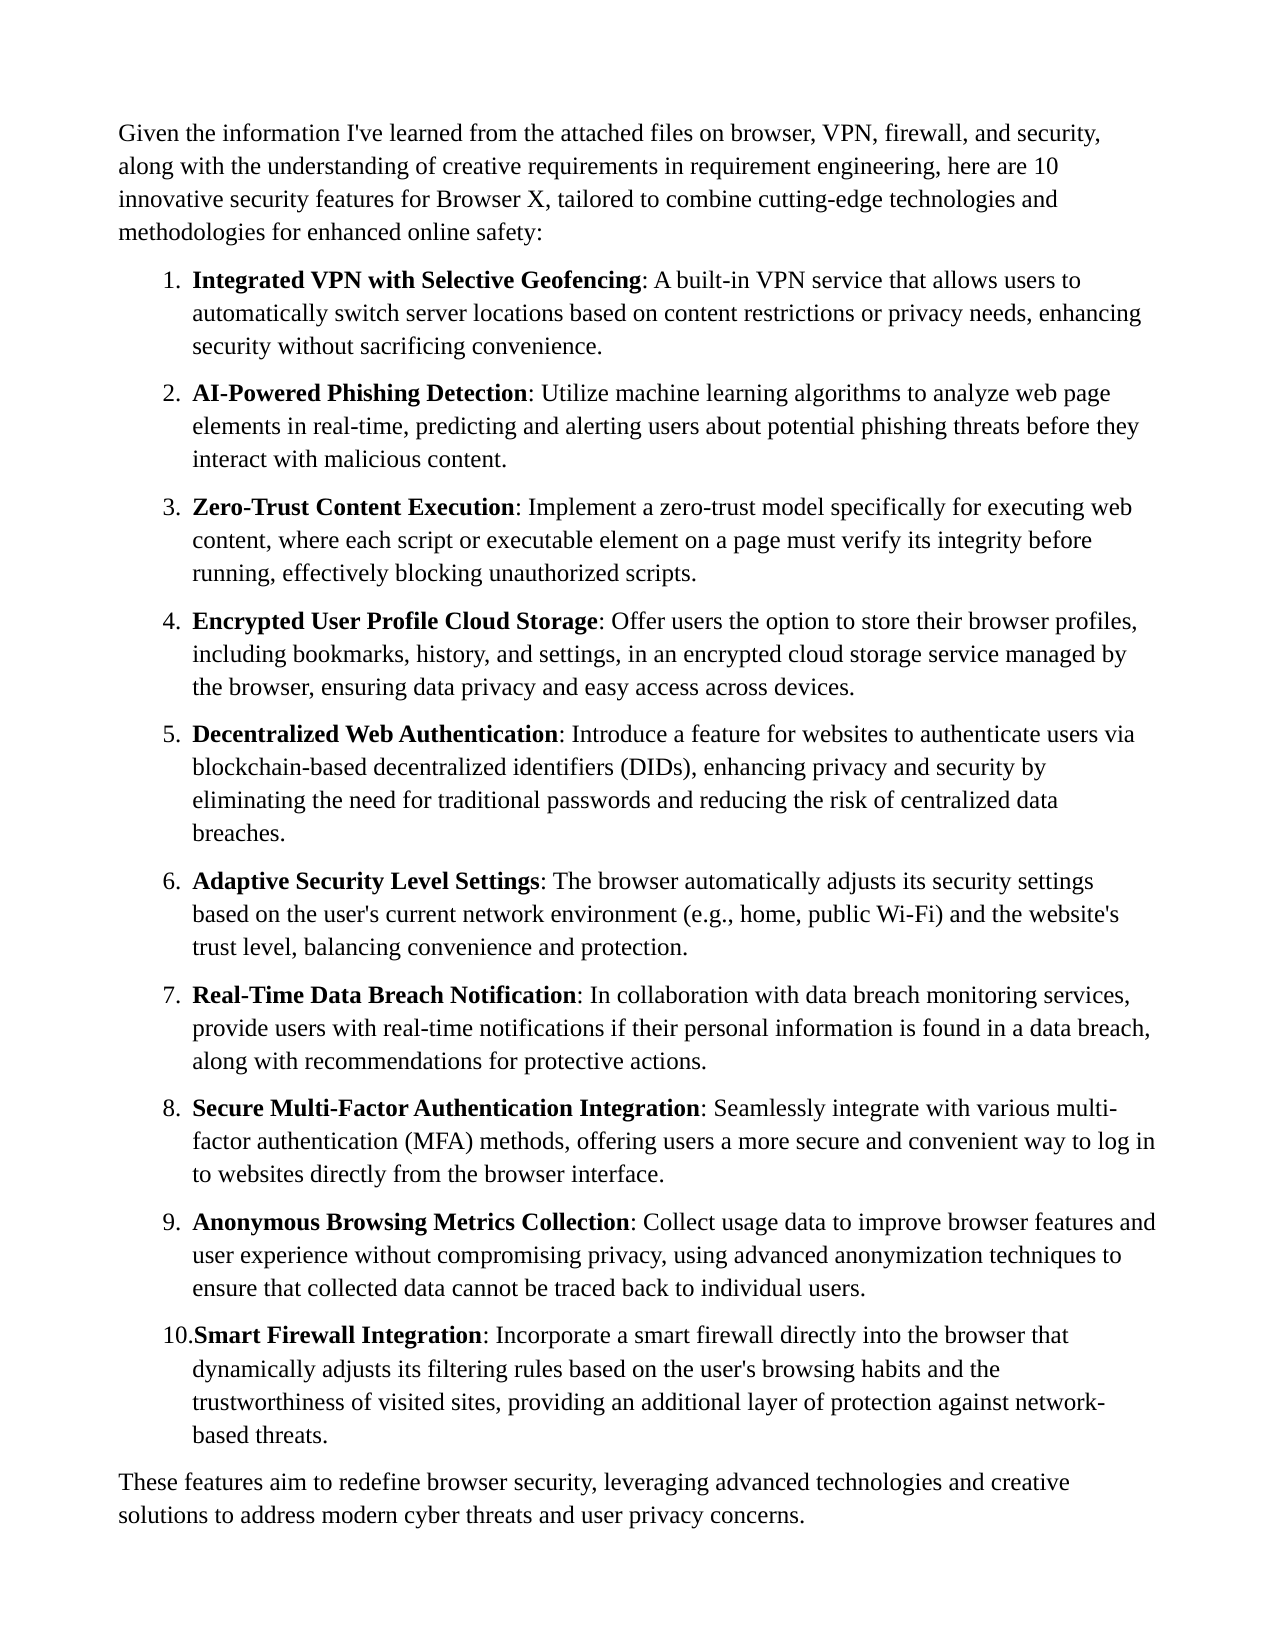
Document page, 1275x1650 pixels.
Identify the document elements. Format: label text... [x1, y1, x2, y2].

list Secure Multi-Factor Authentication Integration: Seamlessly integrate with various multi-factor authentication (MFA) methods, offering users a more secure and convenient way to log in to websites directly from the browser interface. [162, 1093, 1157, 1188]
list Adaptive Security Level Settings: The browser automatically adjusts its security settings based on the user's current network environment (e.g., home, public Wi-Fi) and the website's trust level, balancing convenience and protection. [162, 866, 1157, 961]
text These features aim to redefine browser security, leveraging advanced technologies and creative solutions to address modern cyber threats and user privacy concerns. [118, 1467, 1157, 1529]
list Zero-Trust Content Execution: Implement a zero-trust model specifically for executing web content, where each script or executable element on a page must verify its integrity before running, effectively blocking unauthorized scripts. [162, 492, 1157, 587]
list Anonymous Browsing Metrics Collection: Collect usage data to improve browser features and user experience without compromising privacy, using advanced anonymization techniques to ensure that collected data cannot be traced back to individual users. [162, 1207, 1157, 1302]
list Decentralized Web Authentication: Introduce a feature for websites to authenticate users via blockchain-based decentralized identifiers (DIDs), enhancing privacy and security by eliminating the need for traditional passwords and reducing the risk of centralized data breaches. [162, 719, 1157, 847]
text Given the information I've learned from the attached files on browser, VPN, firewall, and security, along with the understanding of creative requirements in requirement engineering, here are 10 innovative security features for Browser X, tailored to combine cutting-edge technologies and methodologies for enhanced online safety: [118, 118, 1157, 246]
list Encrypted User Profile Cloud Storage: Offer users the option to store their browser profiles, including bookmarks, history, and settings, in an encrypted cloud storage service managed by the browser, ensuring data privacy and easy access across devices. [162, 606, 1157, 701]
list AI-Powered Phishing Detection: Utilize machine learning algorithms to analyze web page elements in real-time, predicting and alerting users about potential phishing threats before they interact with malicious content. [162, 378, 1157, 473]
list Real-Time Data Breach Notification: In collaboration with data breach monitoring services, provide users with real-time notifications if their personal information is found in a data breach, along with recommendations for protective actions. [162, 980, 1157, 1074]
list Smart Firewall Integration: Incorporate a smart firewall directly into the browser that dynamically adjusts its filtering rules based on the user's browsing habits and the trustworthiness of visited sites, providing an additional layer of protection against network-based threats. [162, 1321, 1157, 1448]
list Integrated VPN with Selective Geofencing: A built-in VPN service that allows users to automatically switch server locations based on content restrictions or privacy needs, enhancing security without sacrificing convenience. [162, 265, 1157, 359]
